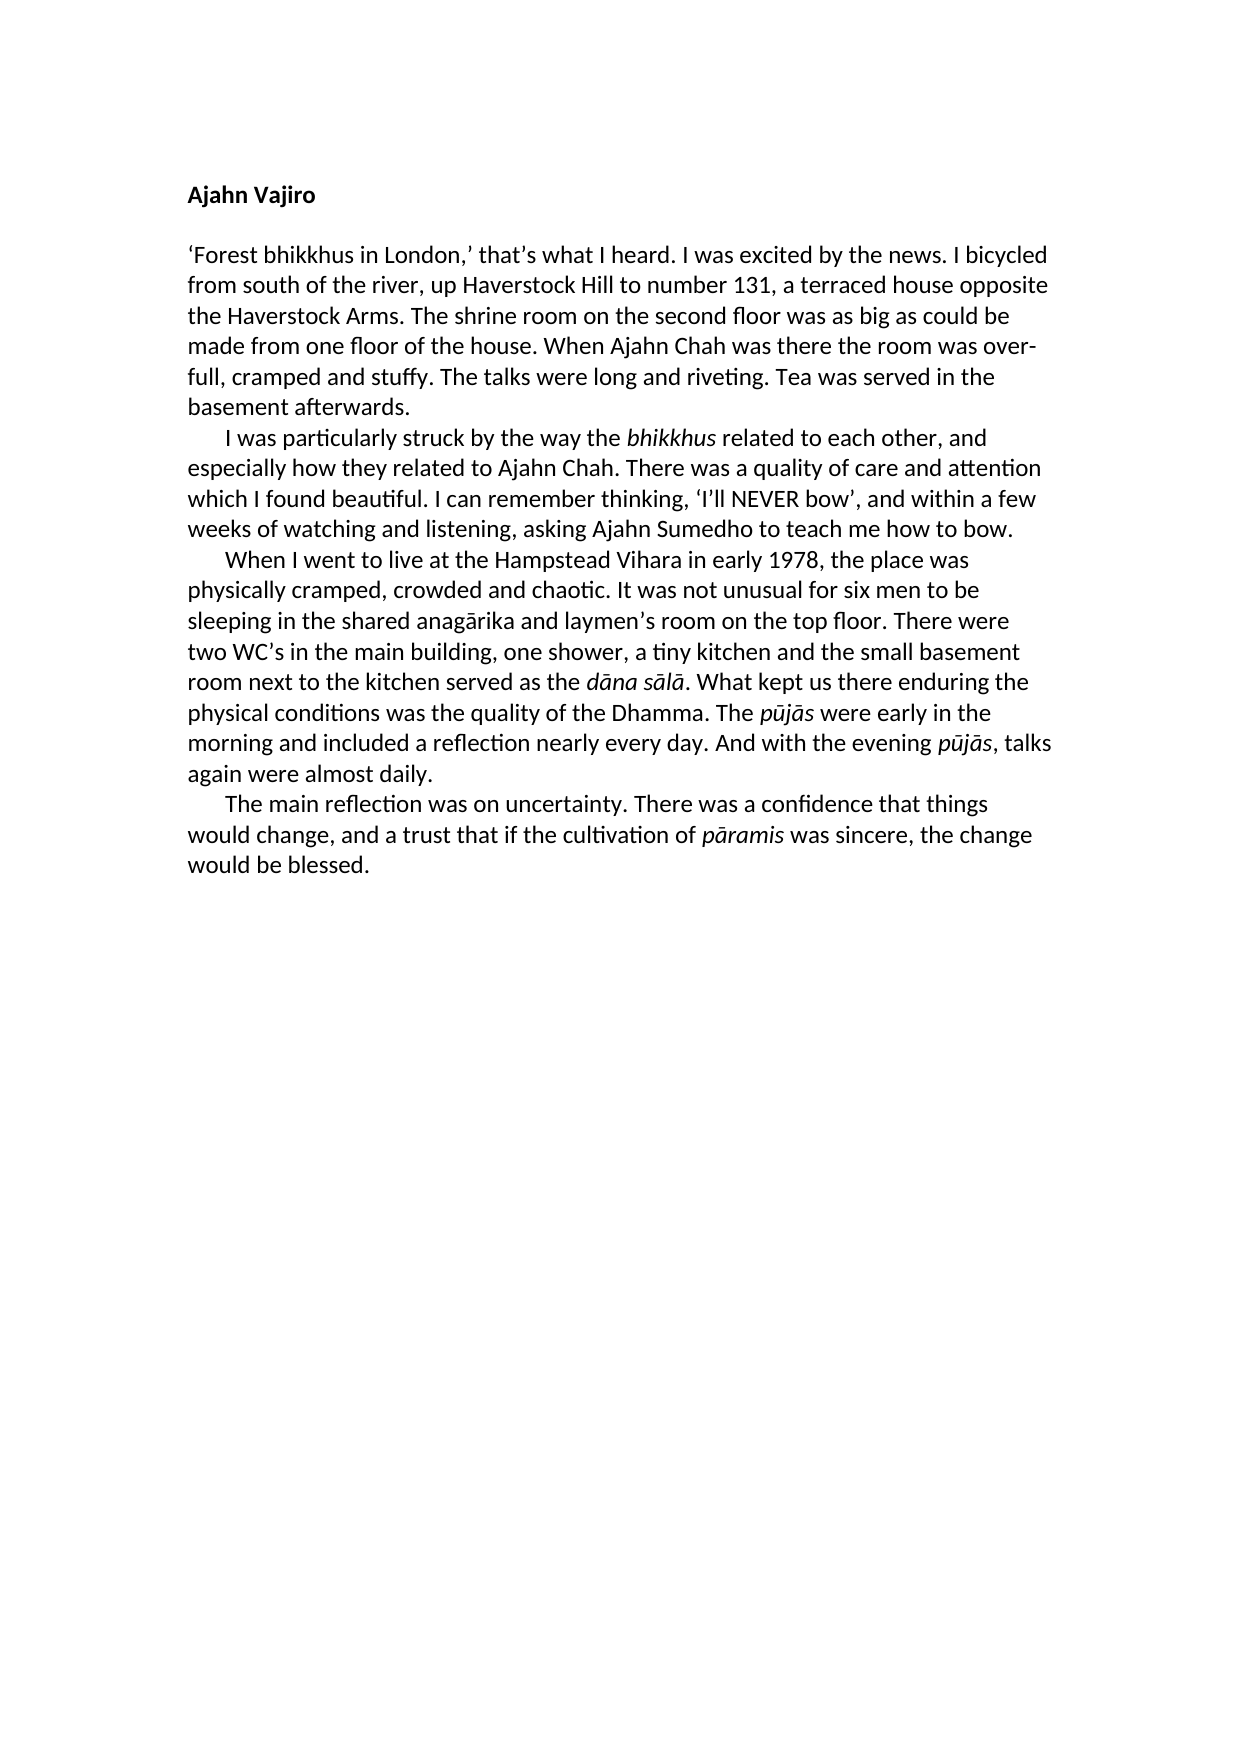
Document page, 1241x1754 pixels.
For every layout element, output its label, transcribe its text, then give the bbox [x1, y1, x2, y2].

text ‘Forest bhikkhus in London,’ that’s what I heard. I was excited by the news. I bicycled from south of the river, up Haverstock Hill to number 131, a terraced house opposite the Haverstock Arms. The shrine room on the second floor was as big as could be made from one floor of the house. When Ajahn Chah was there the room was over-full, cramped and stuffy. The talks were long and riveting. Tea was served in the basement afterwards. [187, 239, 1053, 422]
text I was particularly struck by the way the bhikkhus related to each other, and especially how they related to Ajahn Chah. There was a quality of care and attention which I found beautiful. I can remember thinking, ‘I’ll NEVER bow’, and within a few weeks of watching and listening, asking Ajahn Sumedho to teach me how to bow. [187, 422, 1053, 544]
text Ajahn Vajiro [187, 179, 1053, 210]
text The main reflection was on uncertainty. There was a confidence that things would change, and a trust that if the cultivation of pāramis was sincere, the change would be blessed. [187, 788, 1053, 880]
text When I went to live at the Hampstead Vihara in early 1978, the place was physically cramped, crowded and chaotic. It was not unusual for six men to be sleeping in the shared anagārika and laymen’s room on the top floor. There were two WC’s in the main building, one shower, a tiny kitchen and the small basement room next to the kitchen served as the dāna sālā. What kept us there enduring the physical conditions was the quality of the Dhamma. The pūjās were early in the morning and included a reflection nearly every day. And with the evening pūjās, talks again were almost daily. [187, 544, 1053, 788]
